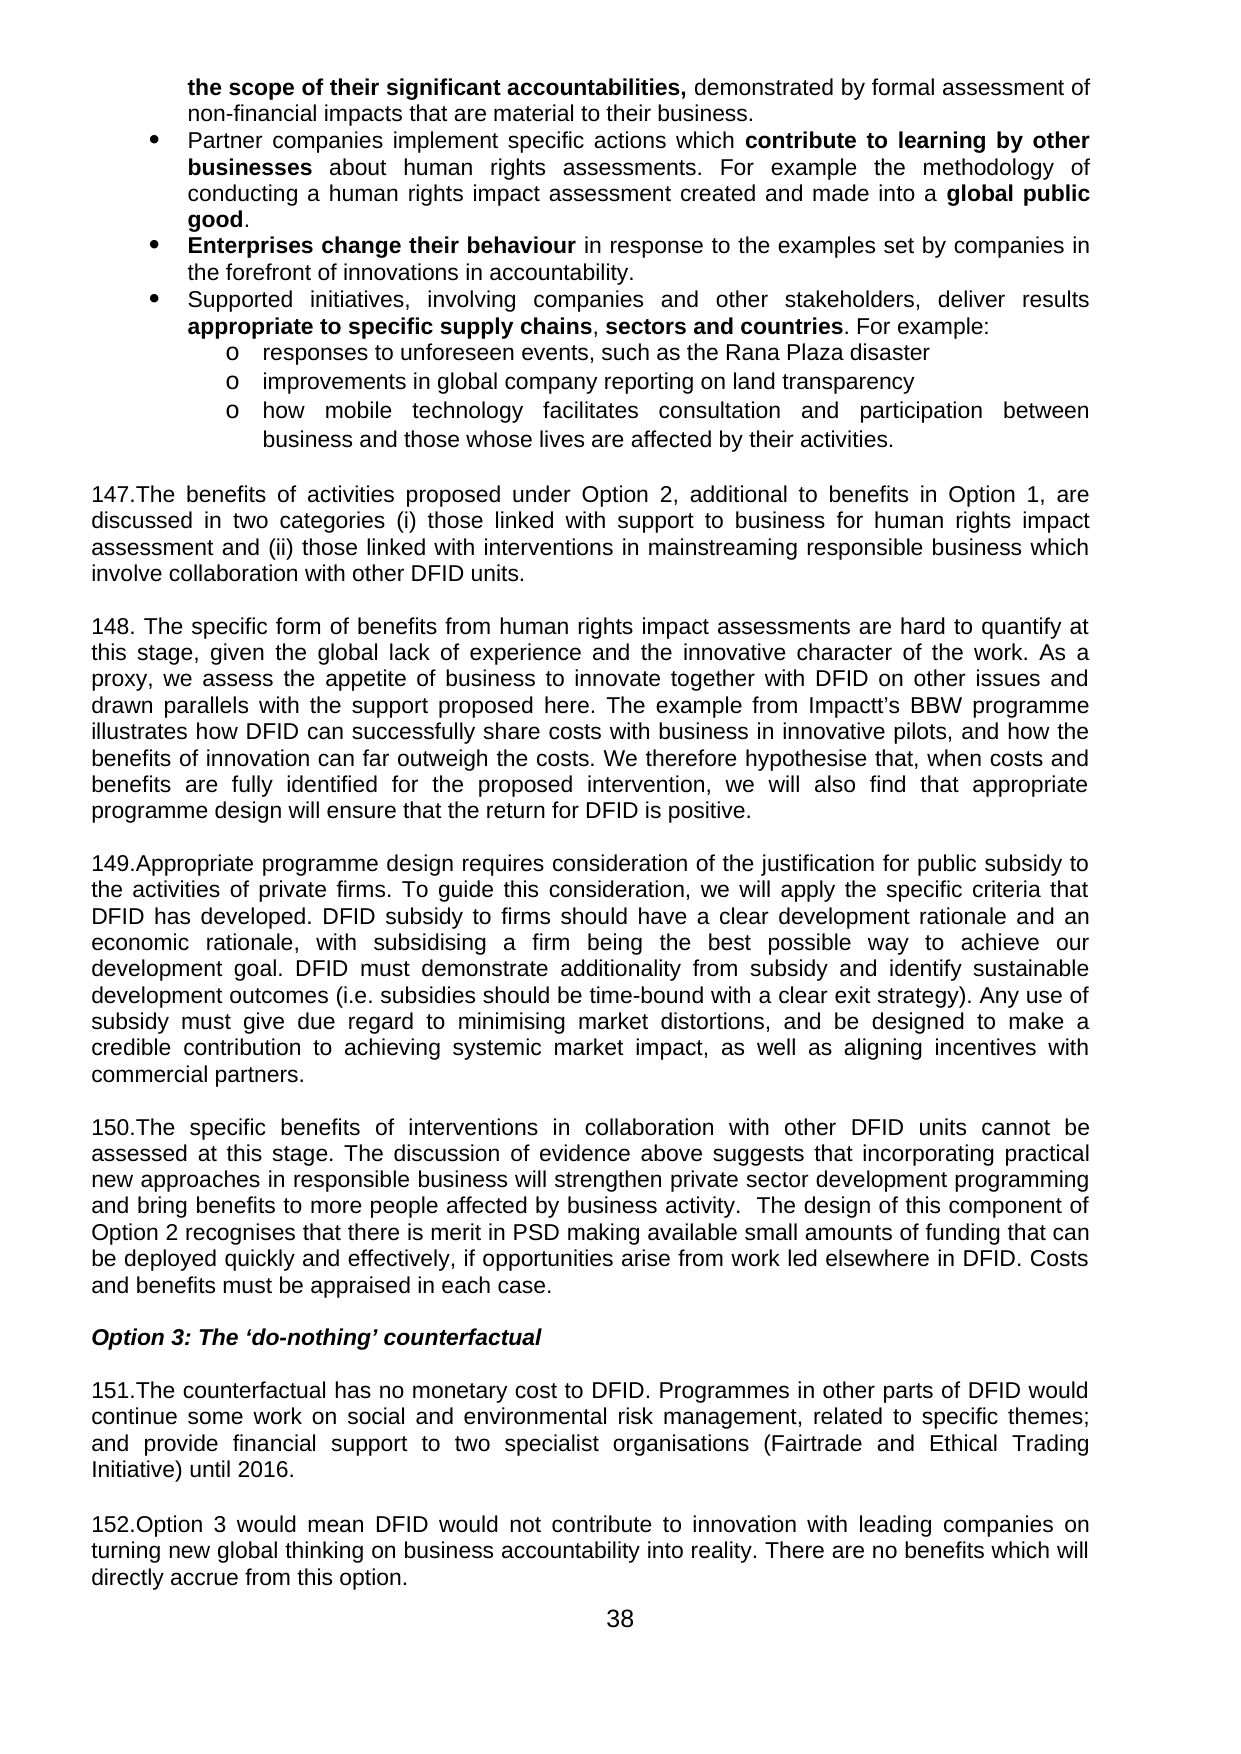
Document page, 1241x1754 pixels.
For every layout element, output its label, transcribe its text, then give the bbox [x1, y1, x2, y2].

list how mobile technology facilitates consultation and participation between business and those whose lives are affected by their activities. [225, 397, 1090, 452]
list Partner companies implement specific actions which contribute to learning by other businesses about human rights assessments. For example the methodology of conducting a human rights impact assessment created and made into a global public good. [150, 127, 1090, 232]
list Enterprises change their behaviour in response to the examples set by companies in the forefront of innovations in accountability. [150, 232, 1090, 286]
list Option 3 would mean DFID would not contribute to innovation with leading companies on turning new global thinking on business accountability into reality. There are no benefits which will directly accrue from this option. [150, 1511, 1090, 1590]
list Appropriate programme design requires consideration of the justification for public subsidy to the activities of private firms. To guide this consideration, we will apply the specific criteria that DFID has developed. DFID subsidy to firms should have a clear development rationale and an economic rationale, with subsidising a firm being the best possible way to achieve our development goal. DFID must demonstrate additionality from subsidy and identify sustainable development outcomes (i.e. subsidies should be time-bound with a clear exit strategy). Any use of subsidy must give due regard to minimising market distortions, and be designed to make a credible contribution to achieving systemic market impact, as well as aligning incentives with commercial partners. [150, 850, 1090, 1087]
list improvements in global company reporting on land transparency [225, 368, 1090, 397]
list Supported initiatives, involving companies and other stakeholders, deliver results appropriate to specific supply chains, sectors and countries. For example: [150, 286, 1090, 339]
text Option 3: The ‘do-nothing’ counterfactual [91, 1324, 1090, 1351]
list The benefits of activities proposed under Option 2, additional to benefits in Option 1, are discussed in two categories (i) those linked with support to business for human rights impact assessment and (ii) those linked with interventions in mainstreaming responsible business which involve collaboration with other DFID units. [150, 481, 1090, 586]
list The specific benefits of interventions in collaboration with other DFID units cannot be assessed at this stage. The discussion of evidence above suggests that incorporating practical new approaches in responsible business will strengthen private sector development programming and bring benefits to more people affected by business activity. The design of this component of Option 2 recognises that there is merit in PSD making available small amounts of funding that can be deployed quickly and effectively, if opportunities arise from work led elsewhere in DFID. Costs and benefits must be appraised in each case. [150, 1113, 1090, 1298]
list The counterfactual has no monetary cost to DFID. Programmes in other parts of DFID would continue some work on social and environmental risk management, related to specific themes; and provide financial support to two specialist organisations (Fairtrade and Ethical Trading Initiative) until 2016. [150, 1377, 1090, 1482]
list responses to unforeseen events, such as the Rana Plaza disaster [225, 339, 1090, 368]
list The specific form of benefits from human rights impact assessments are hard to quantify at this stage, given the global lack of experience and the innovative character of the work. As a proxy, we assess the appetite of business to innovate together with DFID on other issues and drawn parallels with the support proposed here. The example from Impactt’s BBW programme illustrates how DFID can successfully share costs with business in innovative pilots, and how the benefits of innovation can far outweigh the costs. We therefore hypothesise that, when costs and benefits are fully identified for the proposed intervention, we will also find that appropriate programme design will ensure that the return for DFID is positive. [150, 613, 1090, 823]
list the scope of their significant accountabilities, demonstrated by formal assessment of non-financial impacts that are material to their business. [150, 74, 1090, 127]
